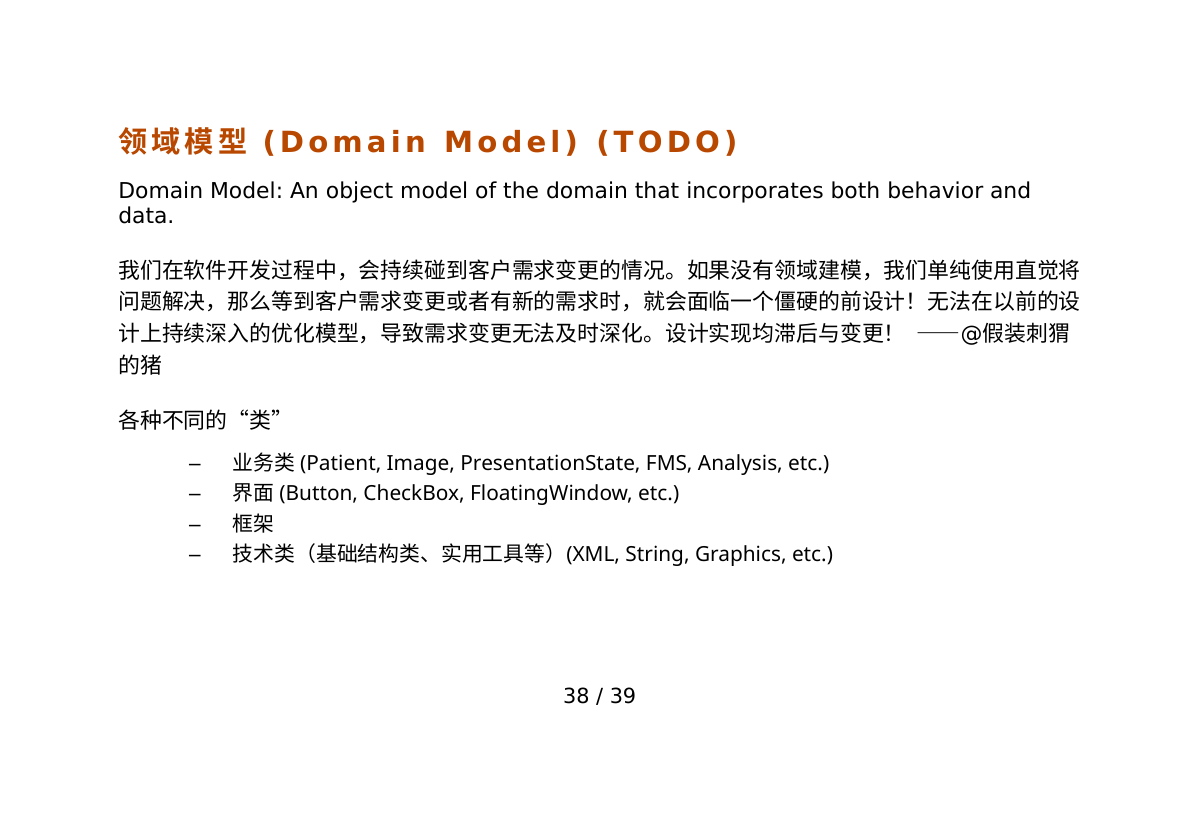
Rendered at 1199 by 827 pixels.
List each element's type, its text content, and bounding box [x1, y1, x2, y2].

subtitle 框架 [189, 507, 1081, 537]
text 我们在软件开发过程中，会持续碰到客户需求变更的情况。如果没有领域建模，我们单纯使用直觉将问题解决，那么等到客户需求变更或者有新的需求时，就会面临一个僵硬的前设计！无法在以前的设计上持续深入的优化模型，导致需求变更无法及时深化。设计实现均滞后与变更！ ——@假装刺猬的猪 [118, 253, 1081, 379]
text 各种不同的“类” [118, 403, 1081, 434]
subtitle 业务类 (Patient, Image, PresentationState, FMS, Analysis, etc.) [189, 446, 1081, 477]
subtitle 技术类（基础结构类、实用工具等）(XML, String, Graphics, etc.) [189, 537, 1081, 567]
subtitle 界面 (Button, CheckBox, FloatingWindow, etc.) [189, 477, 1081, 507]
text Domain Model: An object model of the domain that incorporates both behavior and data. [118, 178, 1081, 229]
title 领域模型 (Domain Model) (TODO) [118, 118, 1081, 160]
